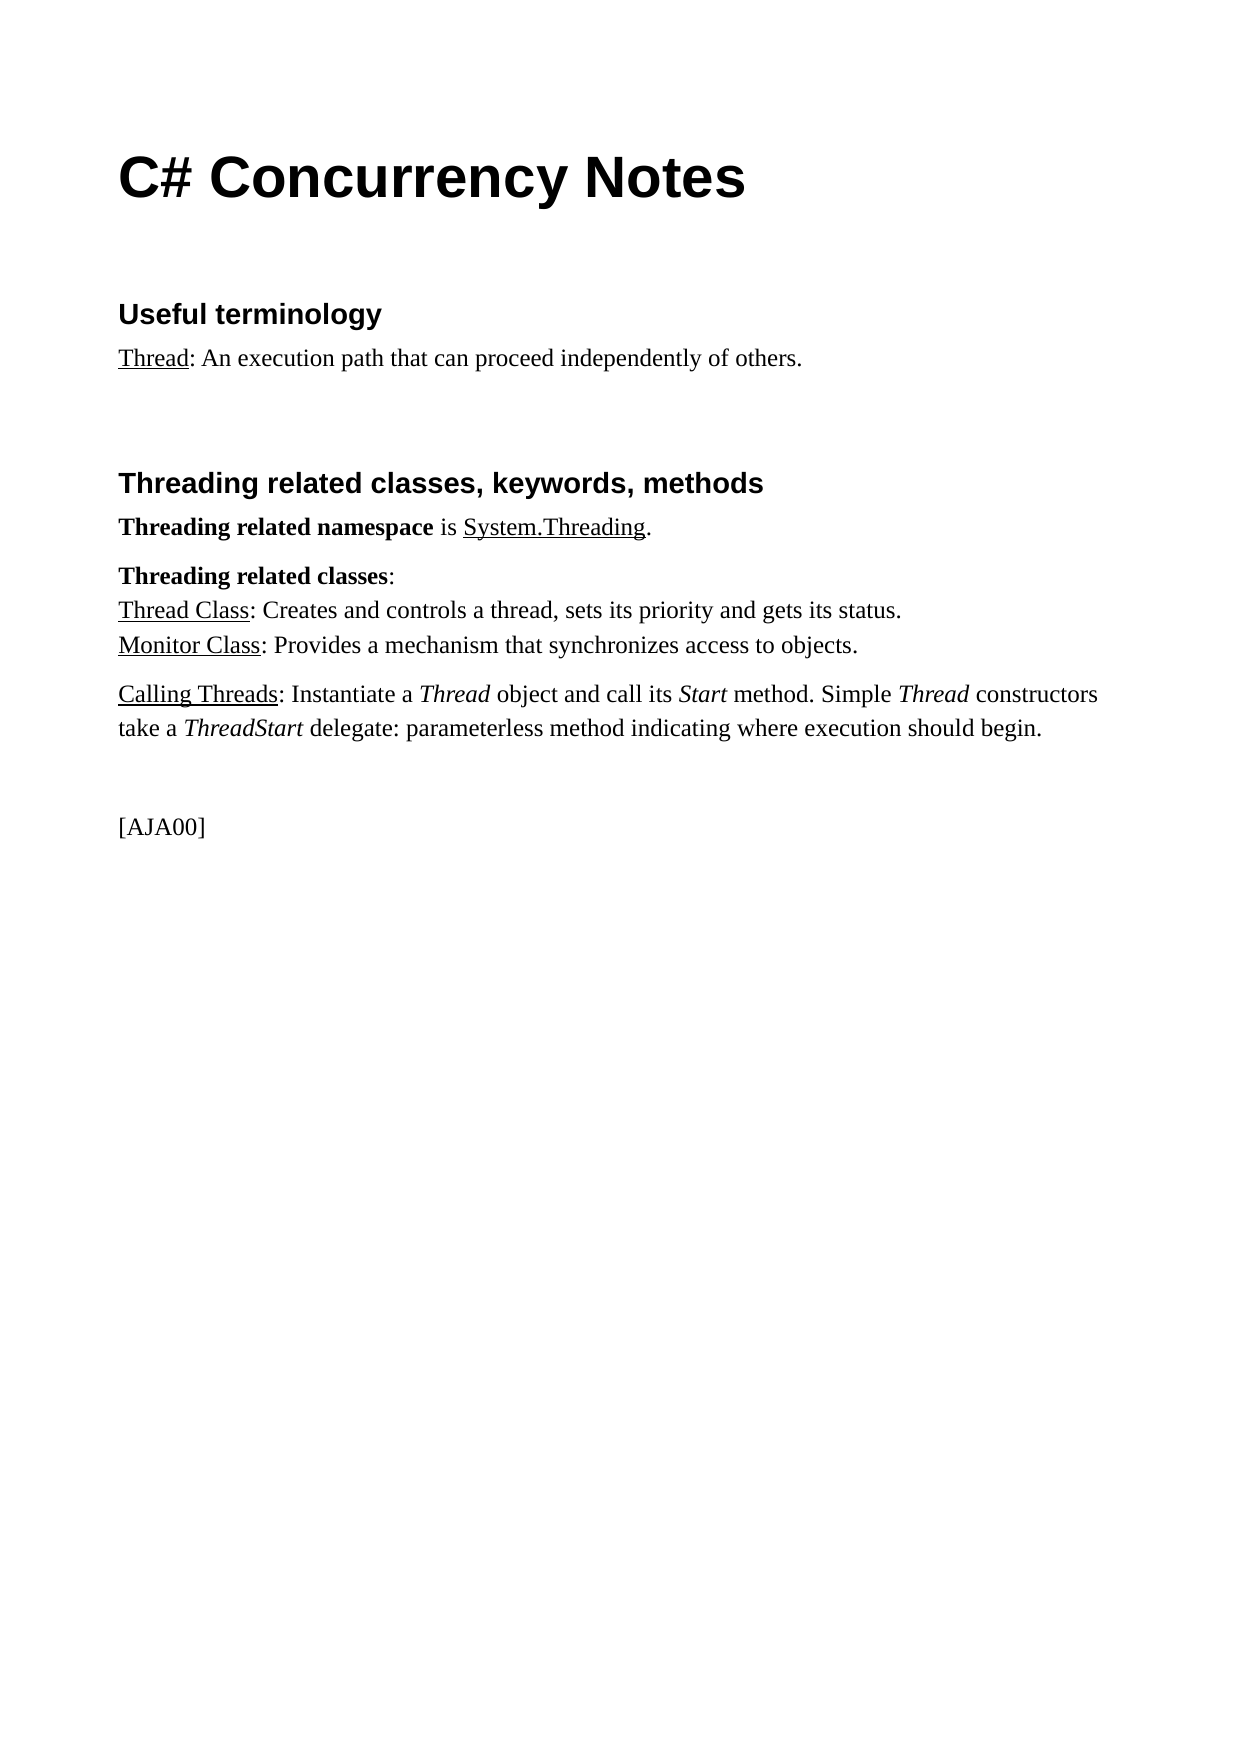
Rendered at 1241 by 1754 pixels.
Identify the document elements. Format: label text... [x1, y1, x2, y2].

text Calling Threads: Instantiate a Thread object and call its Start method. Simple Thread constructors take a ThreadStart delegate: parameterless method indicating where execution should begin. [118, 679, 1122, 742]
text Threading related namespace is System.Threading. [118, 512, 1122, 541]
text [AJA00] [118, 812, 1122, 840]
text Threading related classes: Thread Class: Creates and controls a thread, sets its priority and gets its status. Monitor Class: Provides a mechanism that synchronizes access to objects. [118, 561, 1122, 659]
text Thread: An execution path that can proceed independently of others. [118, 343, 1122, 372]
title C# Concurrency Notes [118, 143, 1122, 210]
subtitle Useful terminology [118, 297, 1122, 330]
subtitle Threading related classes, keywords, methods [118, 466, 1122, 499]
